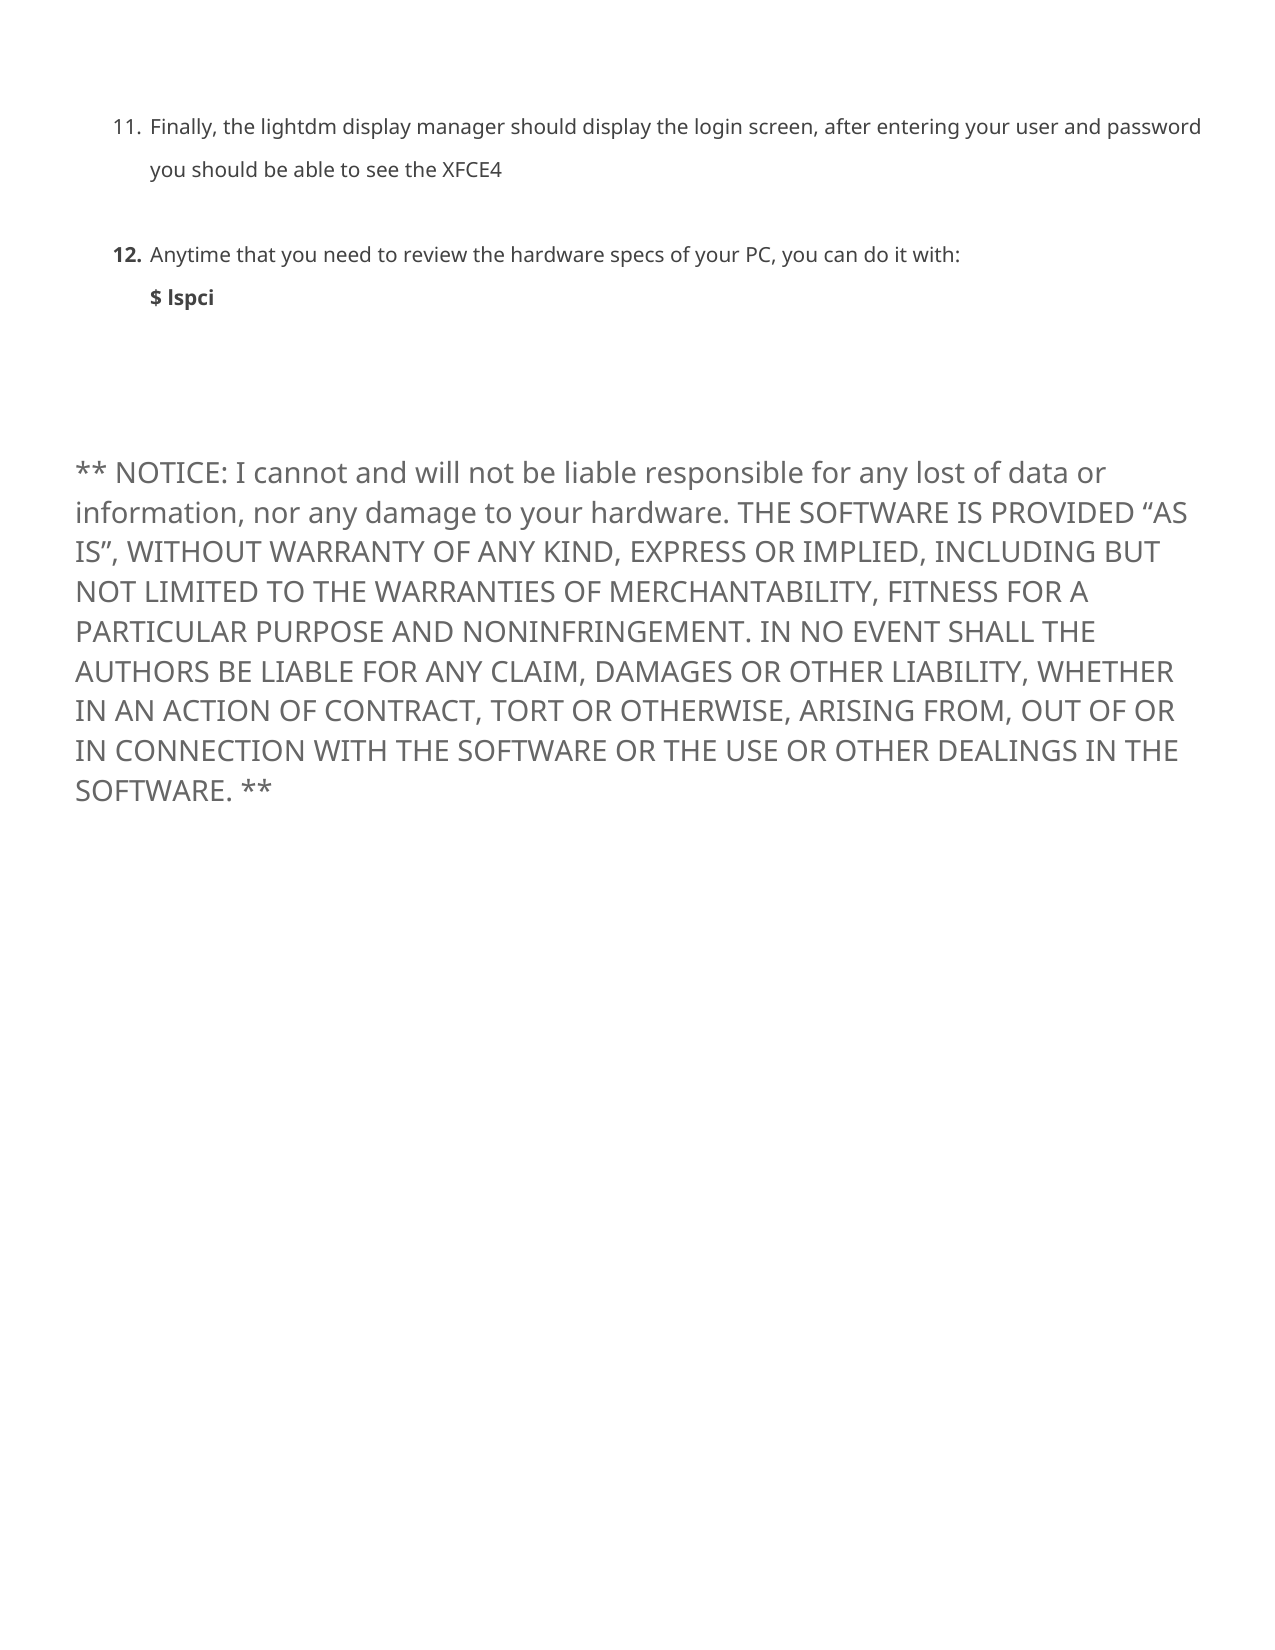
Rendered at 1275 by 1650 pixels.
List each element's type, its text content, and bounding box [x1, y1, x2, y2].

list Finally, the lightdm display manager should display the login screen, after entering your user and password you should be able to see the XFCE4 [112, 112, 1209, 226]
list Anytime that you need to review the hardware specs of your PC, you can do it with: $ lspci [112, 240, 1209, 311]
text ** NOTICE: I cannot and will not be liable responsible for any lost of data or information, nor any damage to your hardware. THE SOFTWARE IS PROVIDED “AS IS”, WITHOUT WARRANTY OF ANY KIND, EXPRESS OR IMPLIED, INCLUDING BUT NOT LIMITED TO THE WARRANTIES OF MERCHANTABILITY, FITNESS FOR A PARTICULAR PURPOSE AND NONINFRINGEMENT. IN NO EVENT SHALL THE AUTHORS BE LIABLE FOR ANY CLAIM, DAMAGES OR OTHER LIABILITY, WHETHER IN AN ACTION OF CONTRACT, TORT OR OTHERWISE, ARISING FROM, OUT OF OR IN CONNECTION WITH THE SOFTWARE OR THE USE OR OTHER DEALINGS IN THE SOFTWARE. ** [75, 452, 1209, 809]
